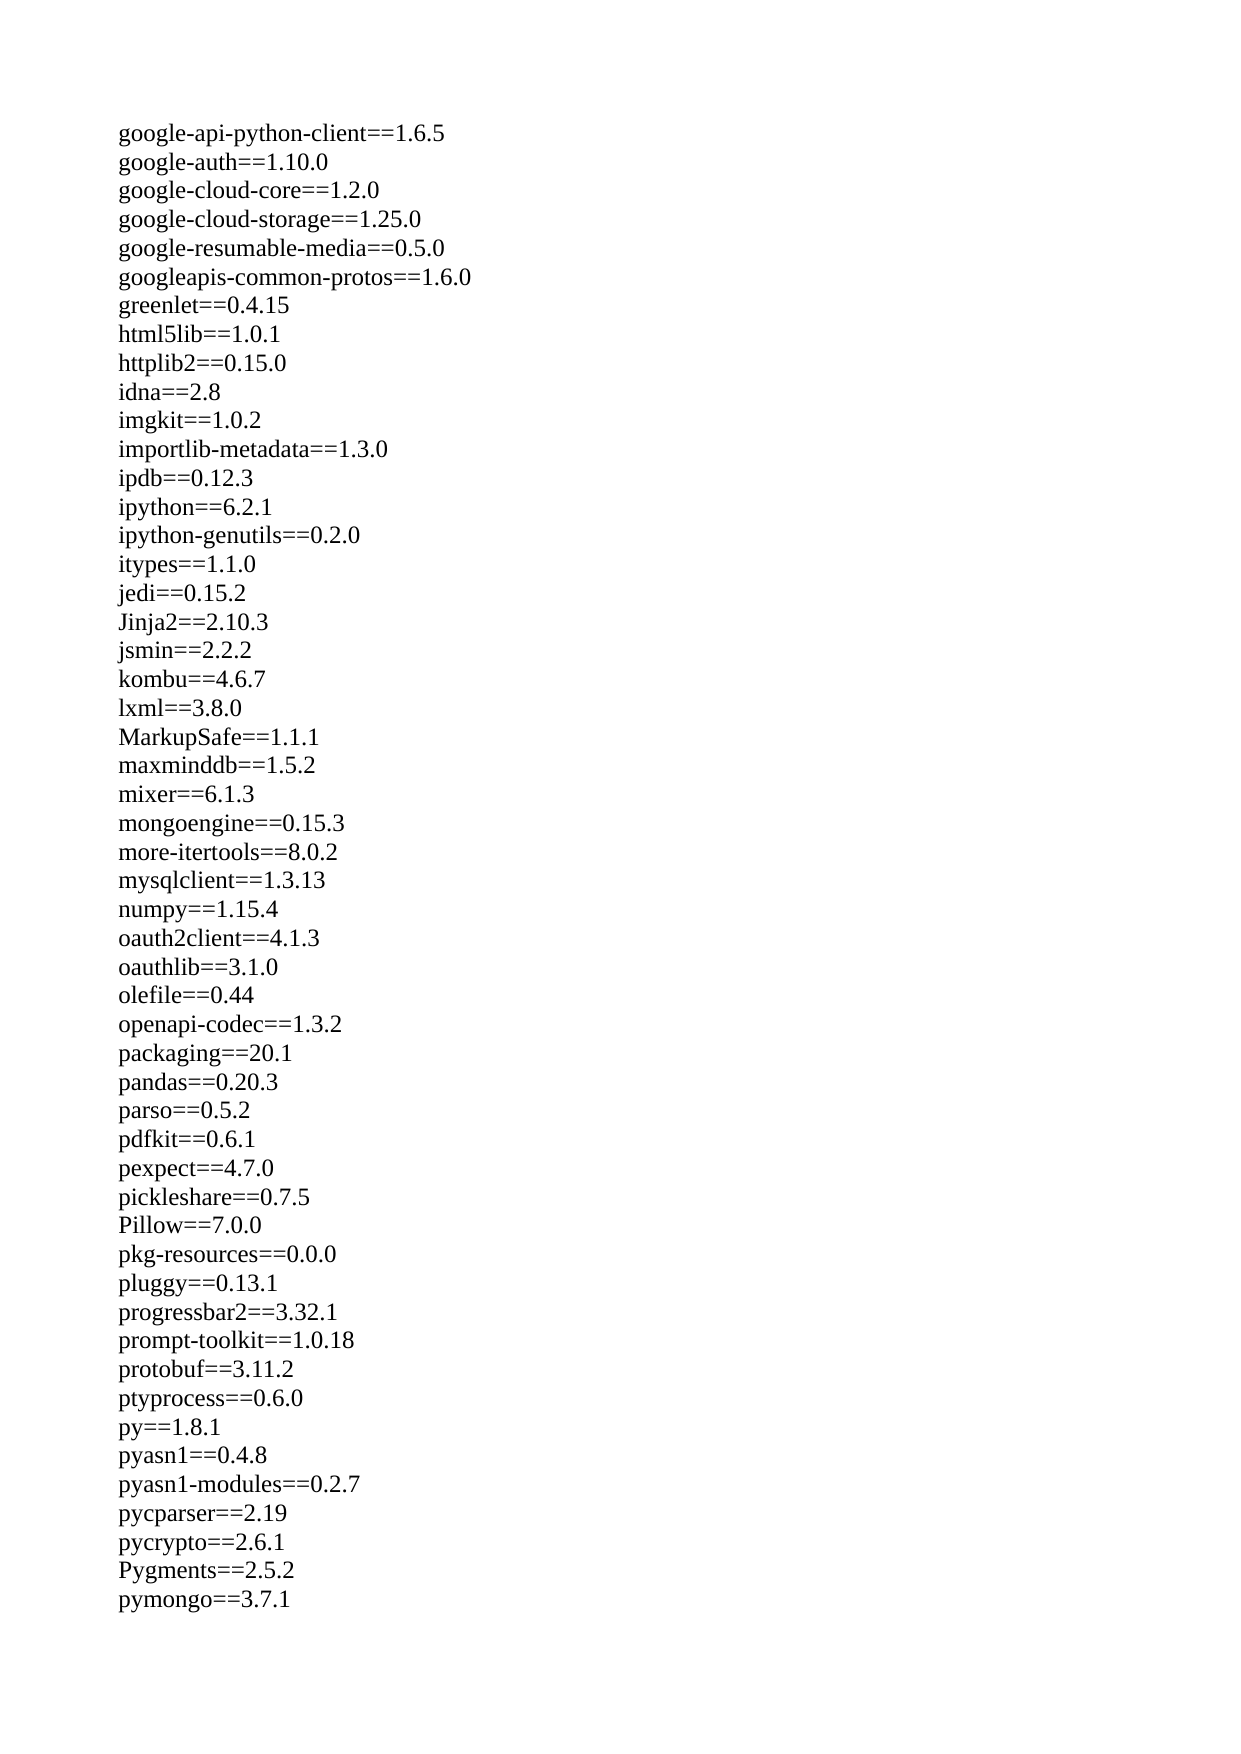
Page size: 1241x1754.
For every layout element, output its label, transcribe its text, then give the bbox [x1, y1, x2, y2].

text pyasn1==0.4.8 [118, 1441, 1122, 1469]
text lxml==3.8.0 [118, 693, 1122, 722]
text pdfkit==0.6.1 [118, 1124, 1122, 1153]
text jsmin==2.2.2 [118, 636, 1122, 664]
text oauth2client==4.1.3 [118, 923, 1122, 952]
text Pillow==7.0.0 [118, 1211, 1122, 1239]
text parso==0.5.2 [118, 1096, 1122, 1124]
text google-cloud-core==1.2.0 [118, 176, 1122, 204]
text protobuf==3.11.2 [118, 1354, 1122, 1383]
text pymongo==3.7.1 [118, 1584, 1122, 1613]
text ptyprocess==0.6.0 [118, 1383, 1122, 1412]
text idna==2.8 [118, 377, 1122, 406]
text itypes==1.1.0 [118, 549, 1122, 578]
text jedi==0.15.2 [118, 578, 1122, 607]
text mixer==6.1.3 [118, 779, 1122, 808]
text packaging==20.1 [118, 1038, 1122, 1067]
text openapi-codec==1.3.2 [118, 1009, 1122, 1038]
text greenlet==0.4.15 [118, 291, 1122, 319]
text ipdb==0.12.3 [118, 463, 1122, 492]
text olefile==0.44 [118, 981, 1122, 1009]
text ipython-genutils==0.2.0 [118, 521, 1122, 549]
text maxminddb==1.5.2 [118, 751, 1122, 779]
text numpy==1.15.4 [118, 894, 1122, 923]
text google-resumable-media==0.5.0 [118, 233, 1122, 262]
text progressbar2==3.32.1 [118, 1297, 1122, 1326]
text httplib2==0.15.0 [118, 348, 1122, 377]
text Pygments==2.5.2 [118, 1556, 1122, 1584]
text more-itertools==8.0.2 [118, 837, 1122, 866]
text py==1.8.1 [118, 1412, 1122, 1441]
text importlib-metadata==1.3.0 [118, 434, 1122, 463]
text pandas==0.20.3 [118, 1067, 1122, 1096]
text google-auth==1.10.0 [118, 147, 1122, 176]
text pluggy==0.13.1 [118, 1268, 1122, 1297]
text ipython==6.2.1 [118, 492, 1122, 521]
text pycrypto==2.6.1 [118, 1527, 1122, 1556]
text pkg-resources==0.0.0 [118, 1239, 1122, 1268]
text pycparser==2.19 [118, 1498, 1122, 1527]
text pickleshare==0.7.5 [118, 1182, 1122, 1211]
text imgkit==1.0.2 [118, 406, 1122, 434]
text mysqlclient==1.3.13 [118, 866, 1122, 894]
text google-api-python-client==1.6.5 [118, 118, 1122, 147]
text google-cloud-storage==1.25.0 [118, 204, 1122, 233]
text prompt-toolkit==1.0.18 [118, 1326, 1122, 1354]
text googleapis-common-protos==1.6.0 [118, 262, 1122, 291]
text html5lib==1.0.1 [118, 319, 1122, 348]
text oauthlib==3.1.0 [118, 952, 1122, 981]
text kombu==4.6.7 [118, 664, 1122, 693]
text Jinja2==2.10.3 [118, 607, 1122, 636]
text mongoengine==0.15.3 [118, 808, 1122, 837]
text pexpect==4.7.0 [118, 1153, 1122, 1182]
text pyasn1-modules==0.2.7 [118, 1469, 1122, 1498]
text MarkupSafe==1.1.1 [118, 722, 1122, 751]
